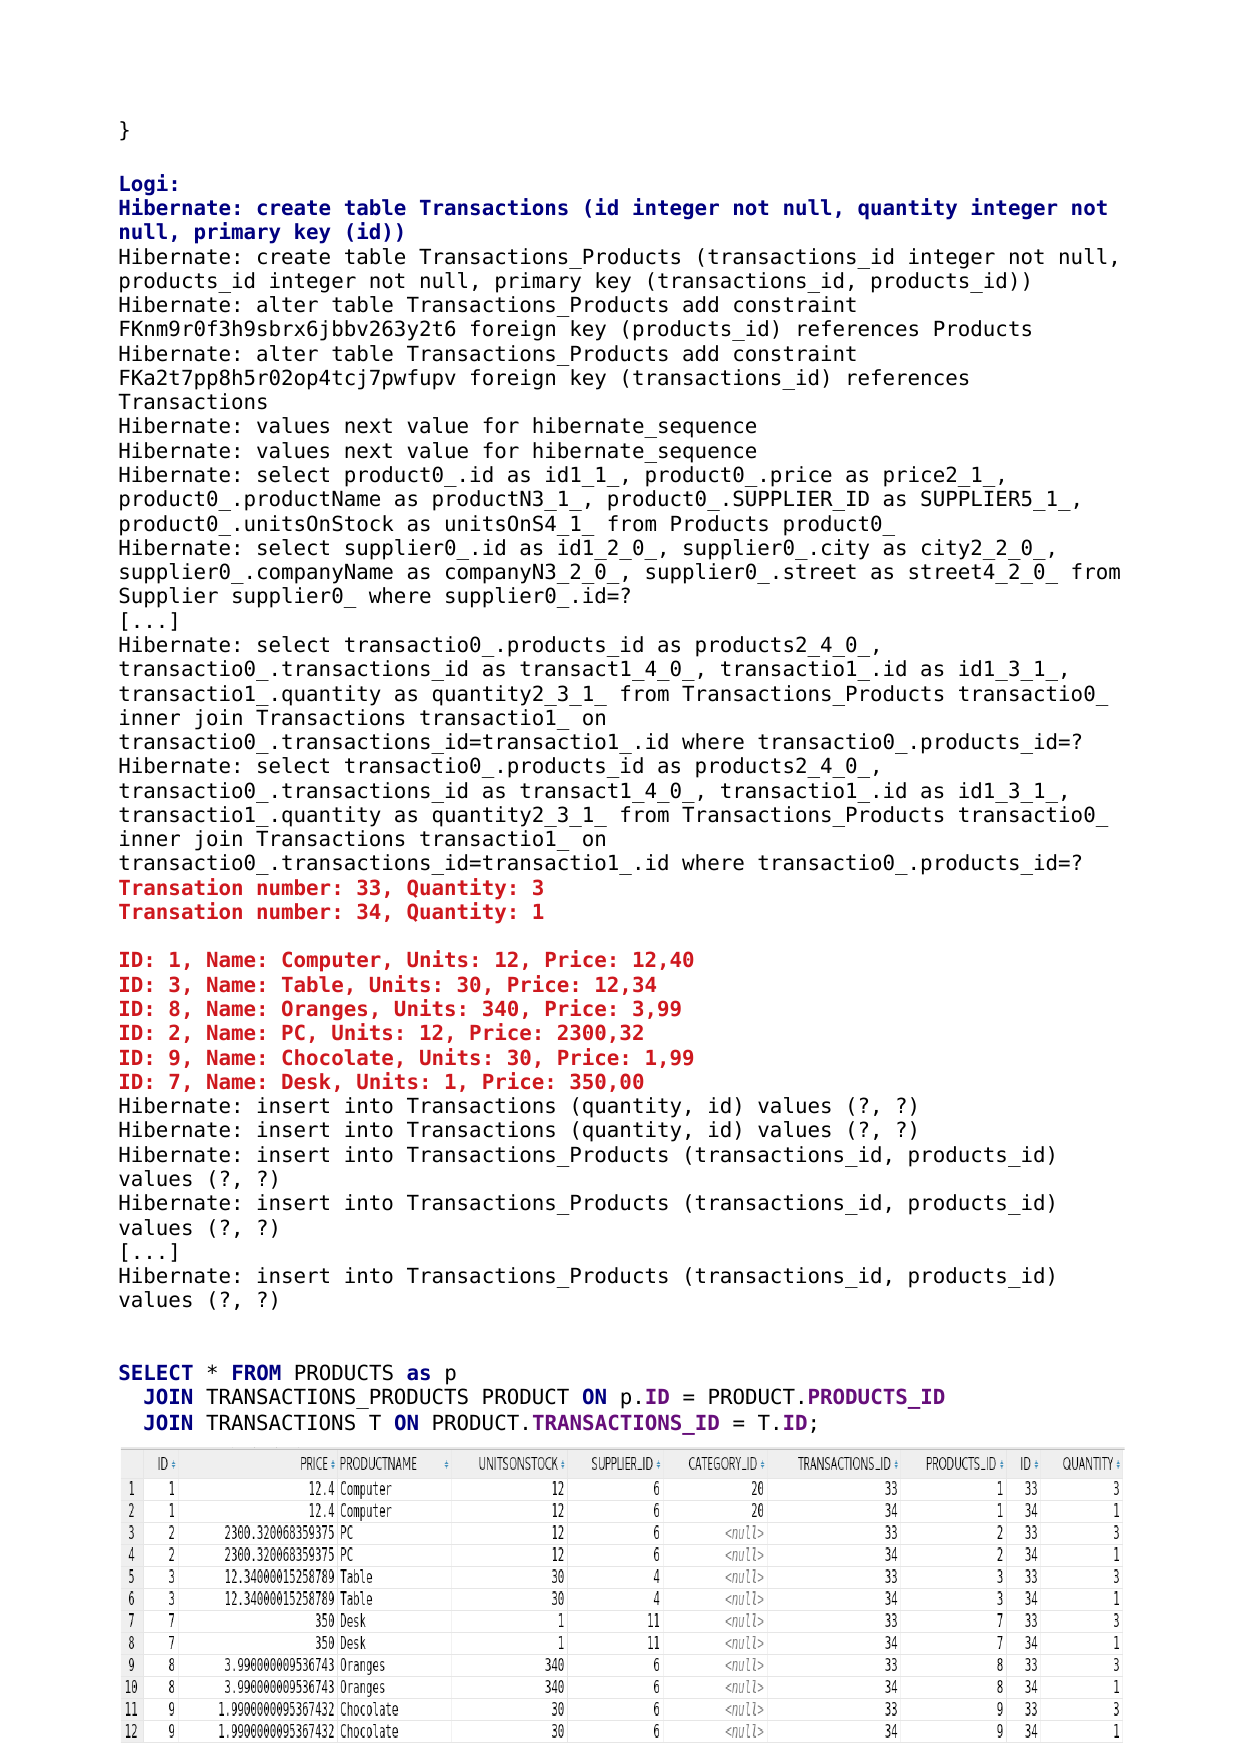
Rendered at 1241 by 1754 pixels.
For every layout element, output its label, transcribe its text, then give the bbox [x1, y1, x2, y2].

text ID: 1, Name: Computer, Units: 12, Price: 12,40 [118, 948, 1122, 973]
text JOIN TRANSACTIONS_PRODUCTS PRODUCT ON p.ID = PRODUCT.PRODUCTS_ID [118, 1385, 1122, 1411]
text ID: 7, Name: Desk, Units: 1, Price: 350,00 [118, 1070, 1122, 1094]
text Logi: [118, 172, 1122, 196]
text ID: 8, Name: Oranges, Units: 340, Price: 3,99 [118, 997, 1122, 1021]
text SELECT * FROM PRODUCTS as p [118, 1361, 1122, 1385]
text Hibernate: select transactio0_.products_id as products2_4_0_, transactio0_.transactions_id as transact1_4_0_, transactio1_.id as id1_3_1_, transactio1_.quantity as quantity2_3_1_ from Transactions_Products transactio0_ inner join Transactions transactio1_ on transactio0_.transactions_id=transactio1_.id where transactio0_.products_id=? [118, 633, 1122, 754]
text Hibernate: alter table Transactions_Products add constraint FKnm9r0f3h9sbrx6jbbv263y2t6 foreign key (products_id) references Products [118, 293, 1122, 342]
text ID: 3, Name: Table, Units: 30, Price: 12,34 [118, 973, 1122, 997]
picture [120, 1447, 1125, 1745]
text Hibernate: select transactio0_.products_id as products2_4_0_, transactio0_.transactions_id as transact1_4_0_, transactio1_.id as id1_3_1_, transactio1_.quantity as quantity2_3_1_ from Transactions_Products transactio0_ inner join Transactions transactio1_ on transactio0_.transactions_id=transactio1_.id where transactio0_.products_id=? [118, 754, 1122, 876]
text Hibernate: insert into Transactions_Products (transactions_id, products_id) values (?, ?) [118, 1264, 1122, 1313]
text Hibernate: insert into Transactions (quantity, id) values (?, ?) [118, 1118, 1122, 1143]
text Hibernate: select product0_.id as id1_1_, product0_.price as price2_1_, product0_.productName as productN3_1_, product0_.SUPPLIER_ID as SUPPLIER5_1_, product0_.unitsOnStock as unitsOnS4_1_ from Products product0_ [118, 463, 1122, 536]
text ID: 2, Name: PC, Units: 12, Price: 2300,32 [118, 1021, 1122, 1046]
text Hibernate: values next value for hibernate_sequence [118, 439, 1122, 463]
text Hibernate: insert into Transactions_Products (transactions_id, products_id) values (?, ?) [118, 1143, 1122, 1191]
text Hibernate: create table Transactions_Products (transactions_id integer not null, products_id integer not null, primary key (transactions_id, products_id)) [118, 245, 1122, 293]
text ID: 9, Name: Chocolate, Units: 30, Price: 1,99 [118, 1046, 1122, 1070]
text [...] [118, 1240, 1122, 1264]
text JOIN TRANSACTIONS T ON PRODUCT.TRANSACTIONS_ID = T.ID; [118, 1411, 1122, 1437]
text Transation number: 34, Quantity: 1 [118, 900, 1122, 924]
text Hibernate: alter table Transactions_Products add constraint FKa2t7pp8h5r02op4tcj7pwfupv foreign key (transactions_id) references Transactions [118, 342, 1122, 414]
text Hibernate: insert into Transactions_Products (transactions_id, products_id) values (?, ?) [118, 1191, 1122, 1240]
text [...] [118, 609, 1122, 633]
text Transation number: 33, Quantity: 3 [118, 876, 1122, 900]
text Hibernate: select supplier0_.id as id1_2_0_, supplier0_.city as city2_2_0_, supplier0_.companyName as companyN3_2_0_, supplier0_.street as street4_2_0_ from Supplier supplier0_ where supplier0_.id=? [118, 536, 1122, 609]
text } [118, 118, 1122, 142]
text Hibernate: insert into Transactions (quantity, id) values (?, ?) [118, 1094, 1122, 1118]
text Hibernate: values next value for hibernate_sequence [118, 414, 1122, 439]
text Hibernate: create table Transactions (id integer not null, quantity integer not null, primary key (id)) [118, 196, 1122, 245]
